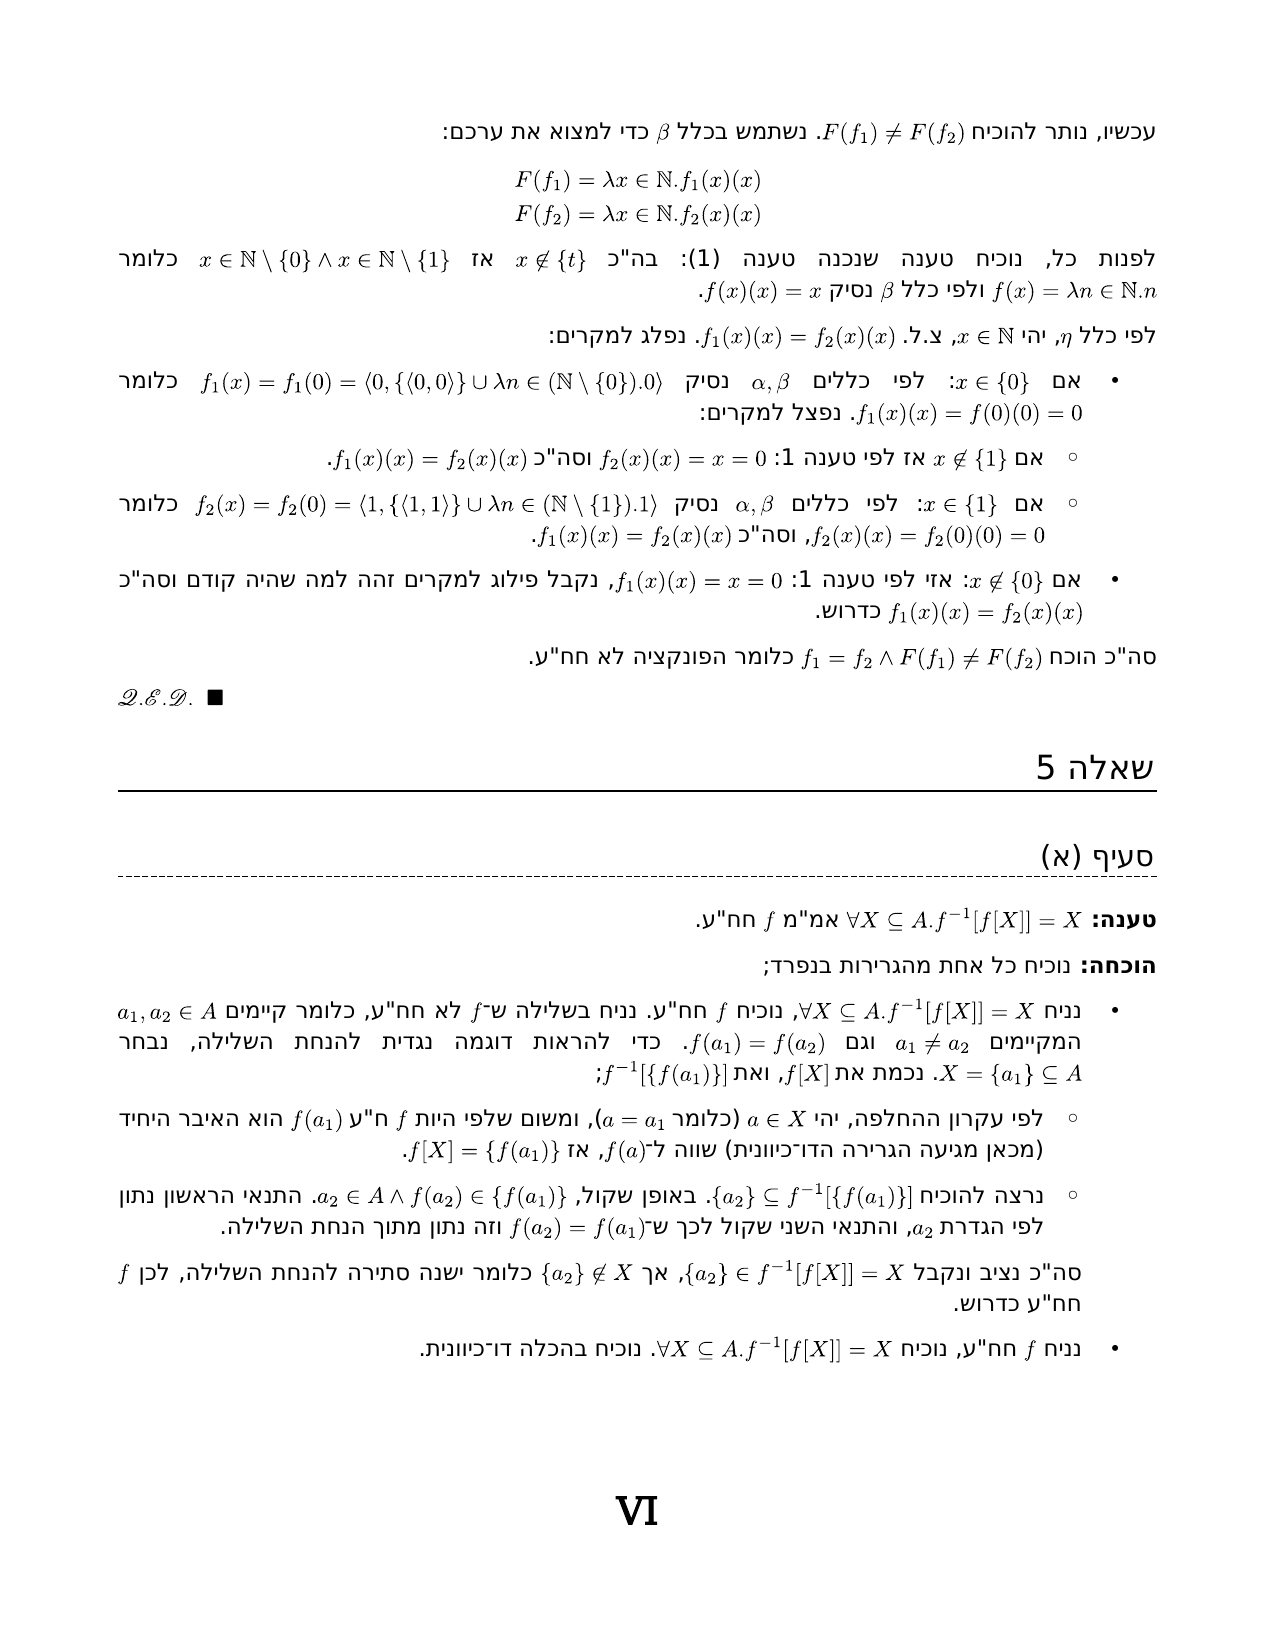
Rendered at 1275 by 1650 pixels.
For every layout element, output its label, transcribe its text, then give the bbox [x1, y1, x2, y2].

list נניח חח"ע, נוכיח . נוכיח בהכלה דו־כיוונית. [118, 1335, 1119, 1362]
list אם אז לפי טענה 1: וסה"כ . [118, 444, 1082, 471]
list סה"כ נציב ונקבל , אך כלומר ישנה סתירה להנחת השלילה, לכן חח"ע כדרוש. [118, 1259, 1119, 1317]
text לפנות כל, נוכיח טענה שנכנה טענה (1): בה"כ אז כלומר ולפי כלל נסיק . [118, 245, 1157, 303]
list נרצה להוכיח . באופן שקול, . התנאי הראשון נתון לפי הגדרת , והתנאי השני שקול לכך ש־ וזה נתון מתוך הנחת השלילה. [118, 1182, 1082, 1240]
text סה"כ הוכח כלומר הפונקציה לא חח"ע. [118, 643, 1157, 670]
list אם : לפי כללים נסיק כלומר , וסה"כ . [118, 490, 1082, 548]
subtitle שאלה 5 [118, 745, 1157, 790]
list אם : לפי כללים נסיק כלומר . נפצל למקרים: [118, 368, 1119, 426]
text עכשיו, נותר להוכיח . נשתמש בכלל כדי למצוא את ערכם: [118, 118, 1157, 145]
text הוכחה: נוכיח כל אחת מהגרירות בנפרד; [118, 952, 1157, 979]
list לפי עקרון ההחלפה, יהי (כלומר ), ומשום שלפי היות ח"ע הוא האיבר היחיד (מכאן מגיעה הגרירה הדו־כיוונית) שווה ל־, אז . [118, 1105, 1082, 1163]
text לפי כלל , יהי , צ.ל. . נפלג למקרים: [118, 322, 1157, 349]
text טענה: אמ"מ חח"ע. [118, 906, 1157, 933]
subtitle סעיף (א) [118, 837, 1157, 877]
list נניח , נוכיח חח"ע. נניח בשלילה ש־ לא חח"ע, כלומר קיימים המקיימים וגם . כדי להראות דוגמה נגדית להנחת השלילה, נבחר . נכמת את , ואת ; [118, 997, 1119, 1087]
list אם : אזי לפי טענה 1: , נקבל פילוג למקרים זהה למה שהיה קודם וסה"כ כדרוש. [118, 567, 1119, 625]
